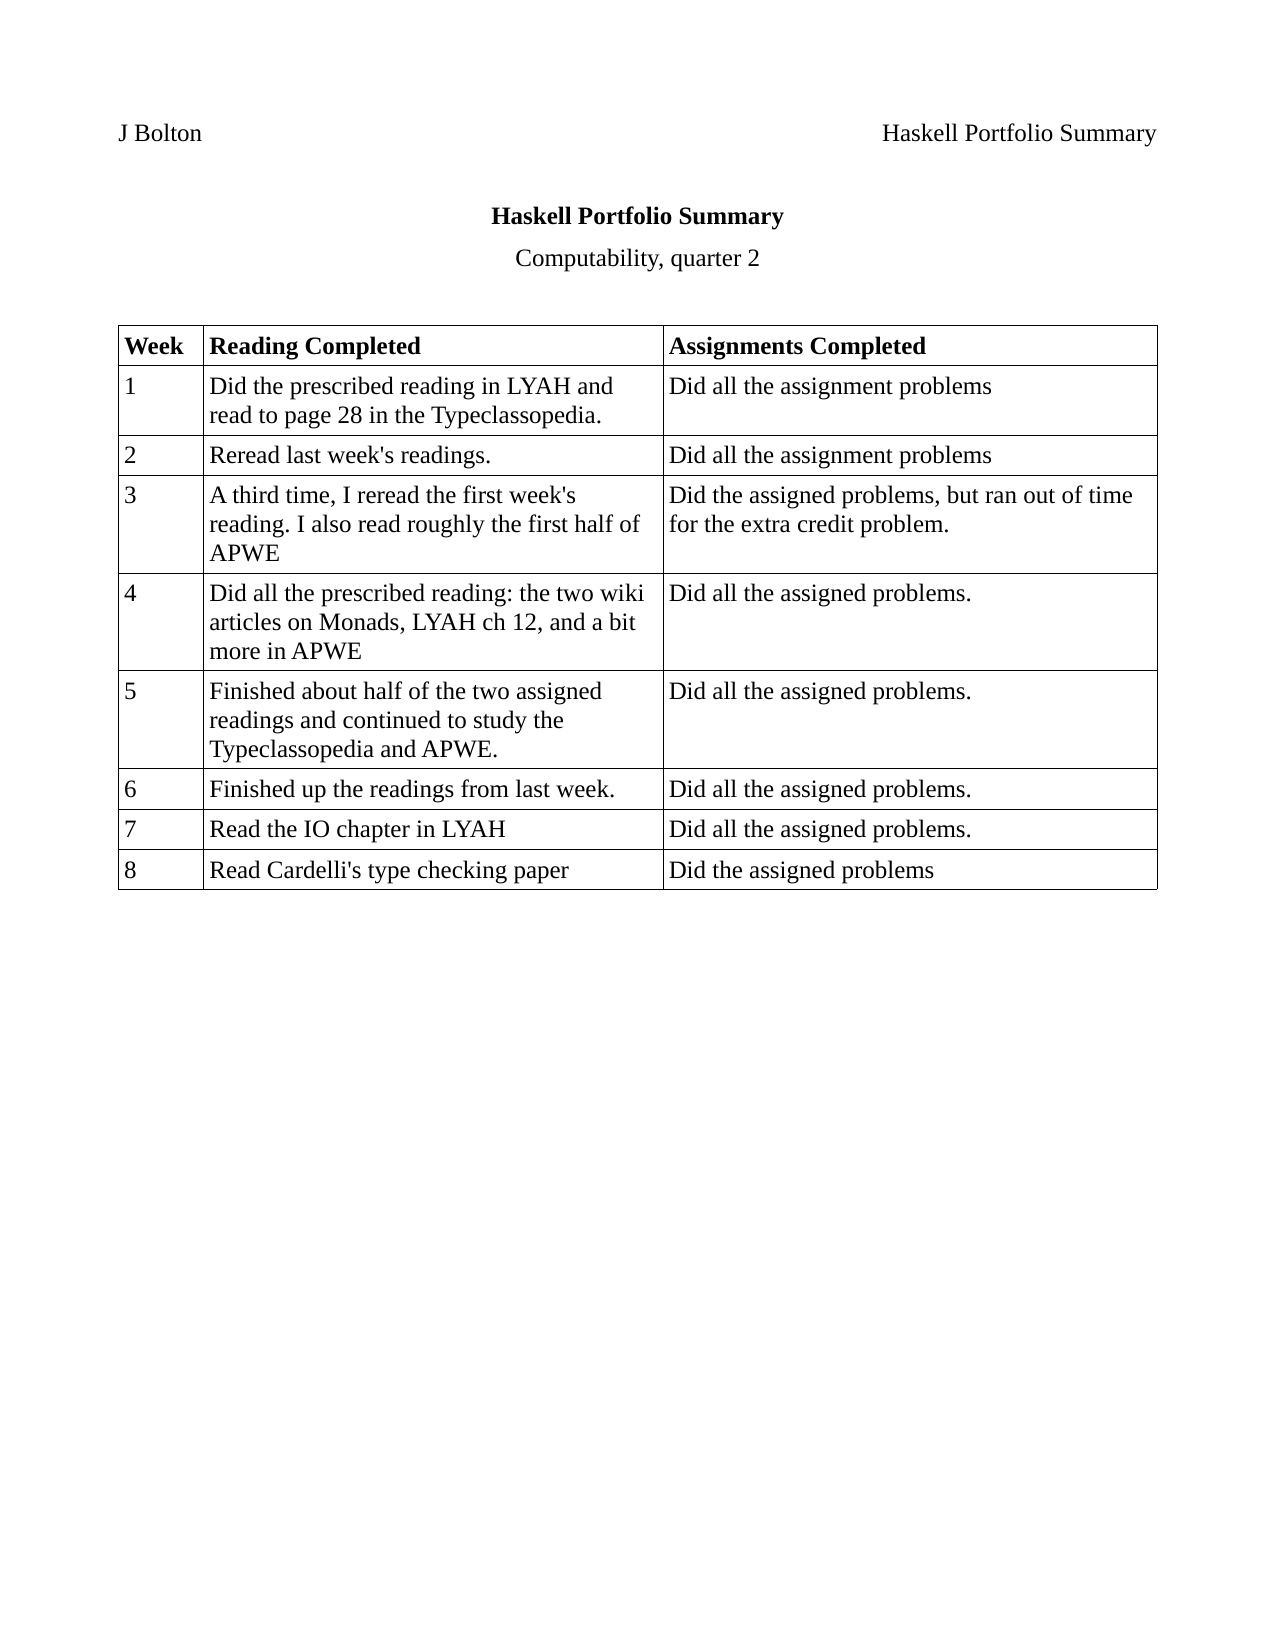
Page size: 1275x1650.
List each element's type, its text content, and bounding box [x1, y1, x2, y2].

table_cell Did the assigned problems [664, 850, 1157, 889]
table_cell Finished up the readings from last week. [204, 769, 663, 808]
table_cell Read the IO chapter in LYAH [204, 810, 663, 849]
table_cell Did all the prescribed reading: the two wiki articles on Monads, LYAH ch 12, and a bit more in APWE [204, 574, 663, 670]
table_cell Did the assigned problems, but ran out of time for the extra credit problem. [664, 476, 1157, 573]
table_cell 8 [119, 850, 203, 889]
table_cell Did all the assigned problems. [664, 671, 1157, 768]
table_cell 2 [119, 436, 203, 475]
table_cell A third time, I reread the first week's reading. I also read roughly the first half of APWE [204, 476, 663, 573]
table_cell 3 [119, 476, 203, 573]
table_cell 5 [119, 671, 203, 768]
table_cell 4 [119, 574, 203, 670]
table_header Assignments Completed [664, 326, 1157, 365]
table_cell Did all the assignment problems [664, 366, 1157, 434]
table_cell 1 [119, 366, 203, 434]
text Computability, quarter 2 [118, 243, 1157, 271]
table_cell 7 [119, 810, 203, 849]
table_cell Finished about half of the two assigned readings and continued to study the Typeclassopedia and APWE. [204, 671, 663, 768]
table_cell Did the prescribed reading in LYAH and read to page 28 in the Typeclassopedia. [204, 366, 663, 434]
table_cell Did all the assignment problems [664, 436, 1157, 475]
table_cell Did all the assigned problems. [664, 810, 1157, 849]
table_cell 6 [119, 769, 203, 808]
table_header Reading Completed [204, 326, 663, 365]
subtitle Haskell Portfolio Summary [118, 201, 1157, 230]
table_cell Read Cardelli's type checking paper [204, 850, 663, 889]
table_cell Reread last week's readings. [204, 436, 663, 475]
table_cell Did all the assigned problems. [664, 769, 1157, 808]
table_cell Did all the assigned problems. [664, 574, 1157, 670]
table_header Week [119, 326, 203, 365]
